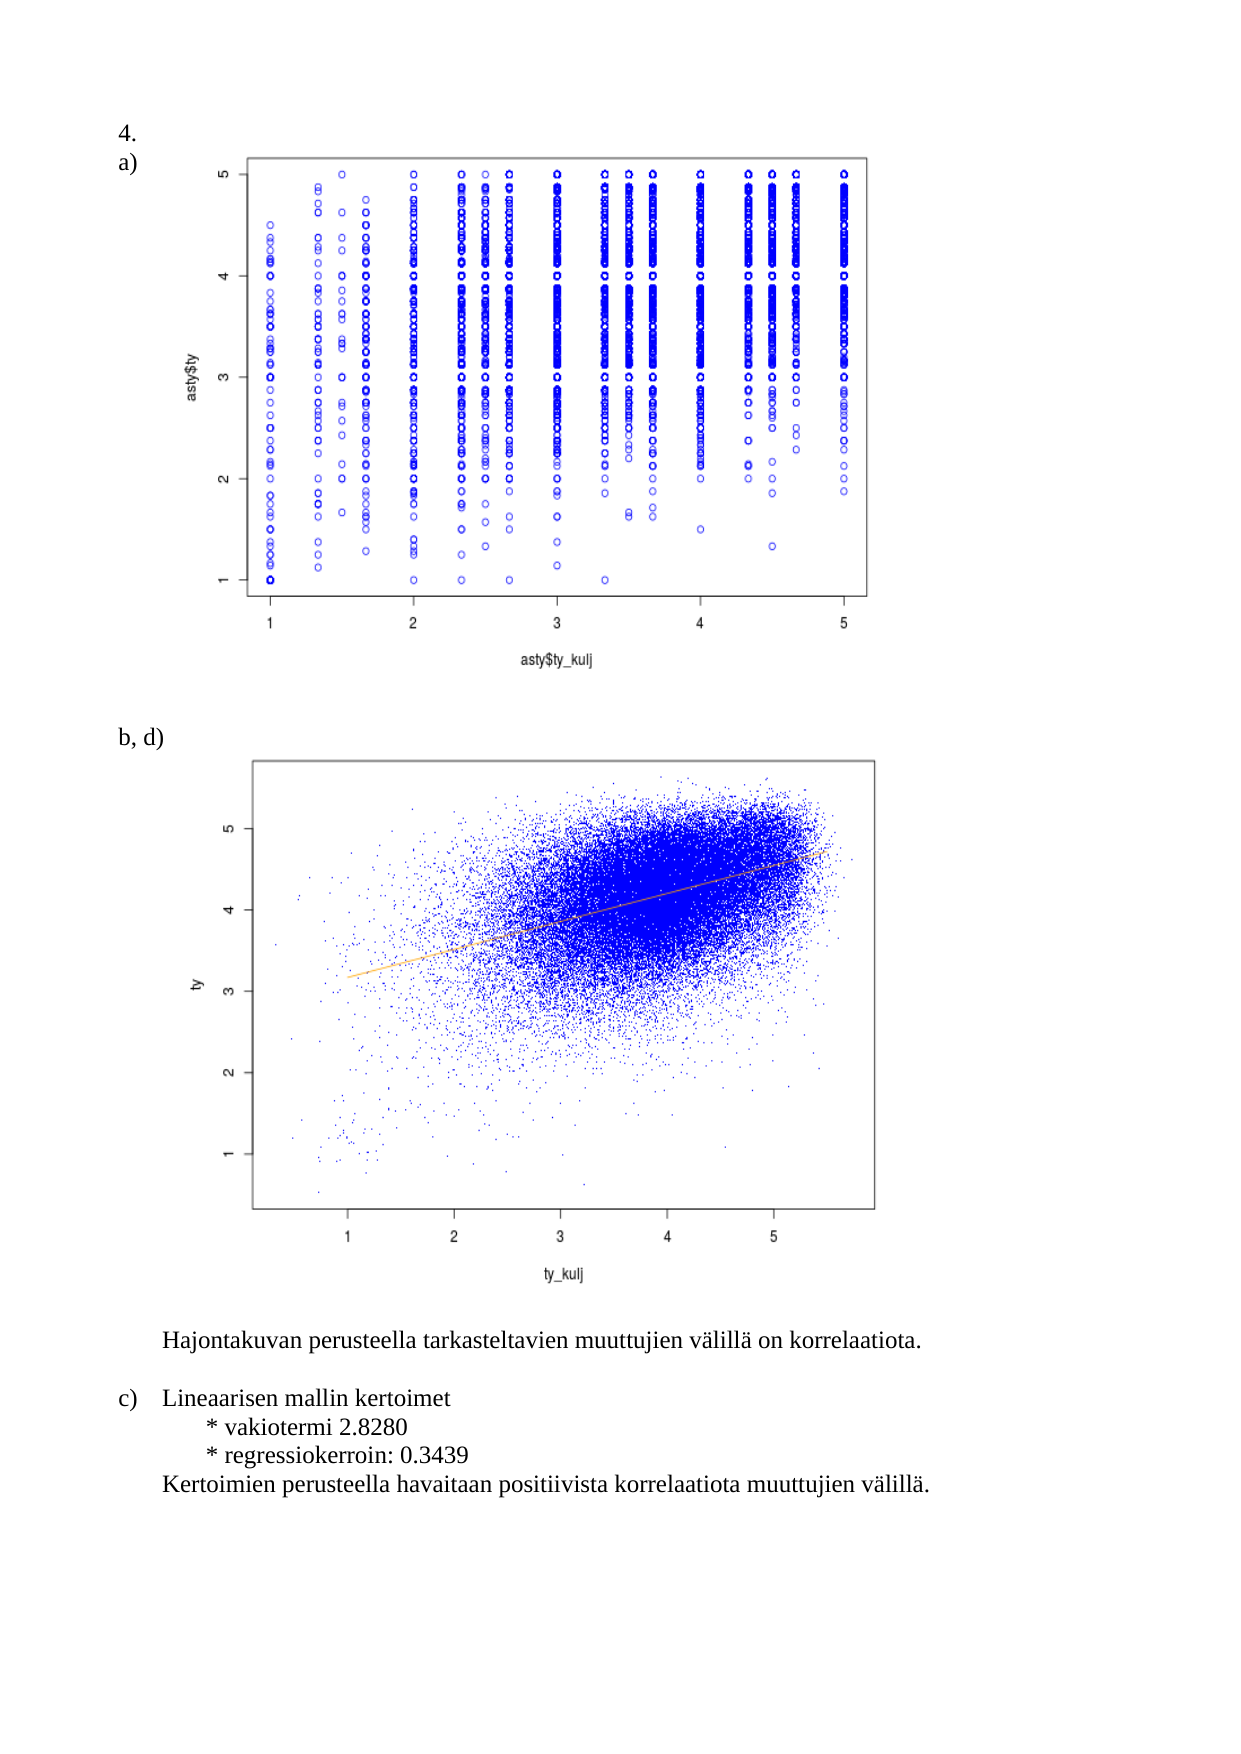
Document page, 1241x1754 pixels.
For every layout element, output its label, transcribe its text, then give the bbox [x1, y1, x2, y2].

text Hajontakuvan perusteella tarkasteltavien muuttujien välillä on korrelaatiota. [118, 1326, 1122, 1354]
text [901, 118, 1122, 147]
text * regressiokerroin: 0.3439 [118, 1441, 1122, 1469]
text [901, 147, 1122, 176]
text * vakiotermi 2.8280 [118, 1412, 1122, 1441]
picture [181, 84, 908, 1304]
text a) [118, 147, 181, 176]
text c) Lineaarisen mallin kertoimet [118, 1383, 1122, 1412]
text b, d) [118, 722, 187, 751]
text [908, 722, 1122, 751]
text 4. [118, 118, 181, 147]
text Kertoimien perusteella havaitaan positiivista korrelaatiota muuttujien välillä. [118, 1469, 1122, 1498]
